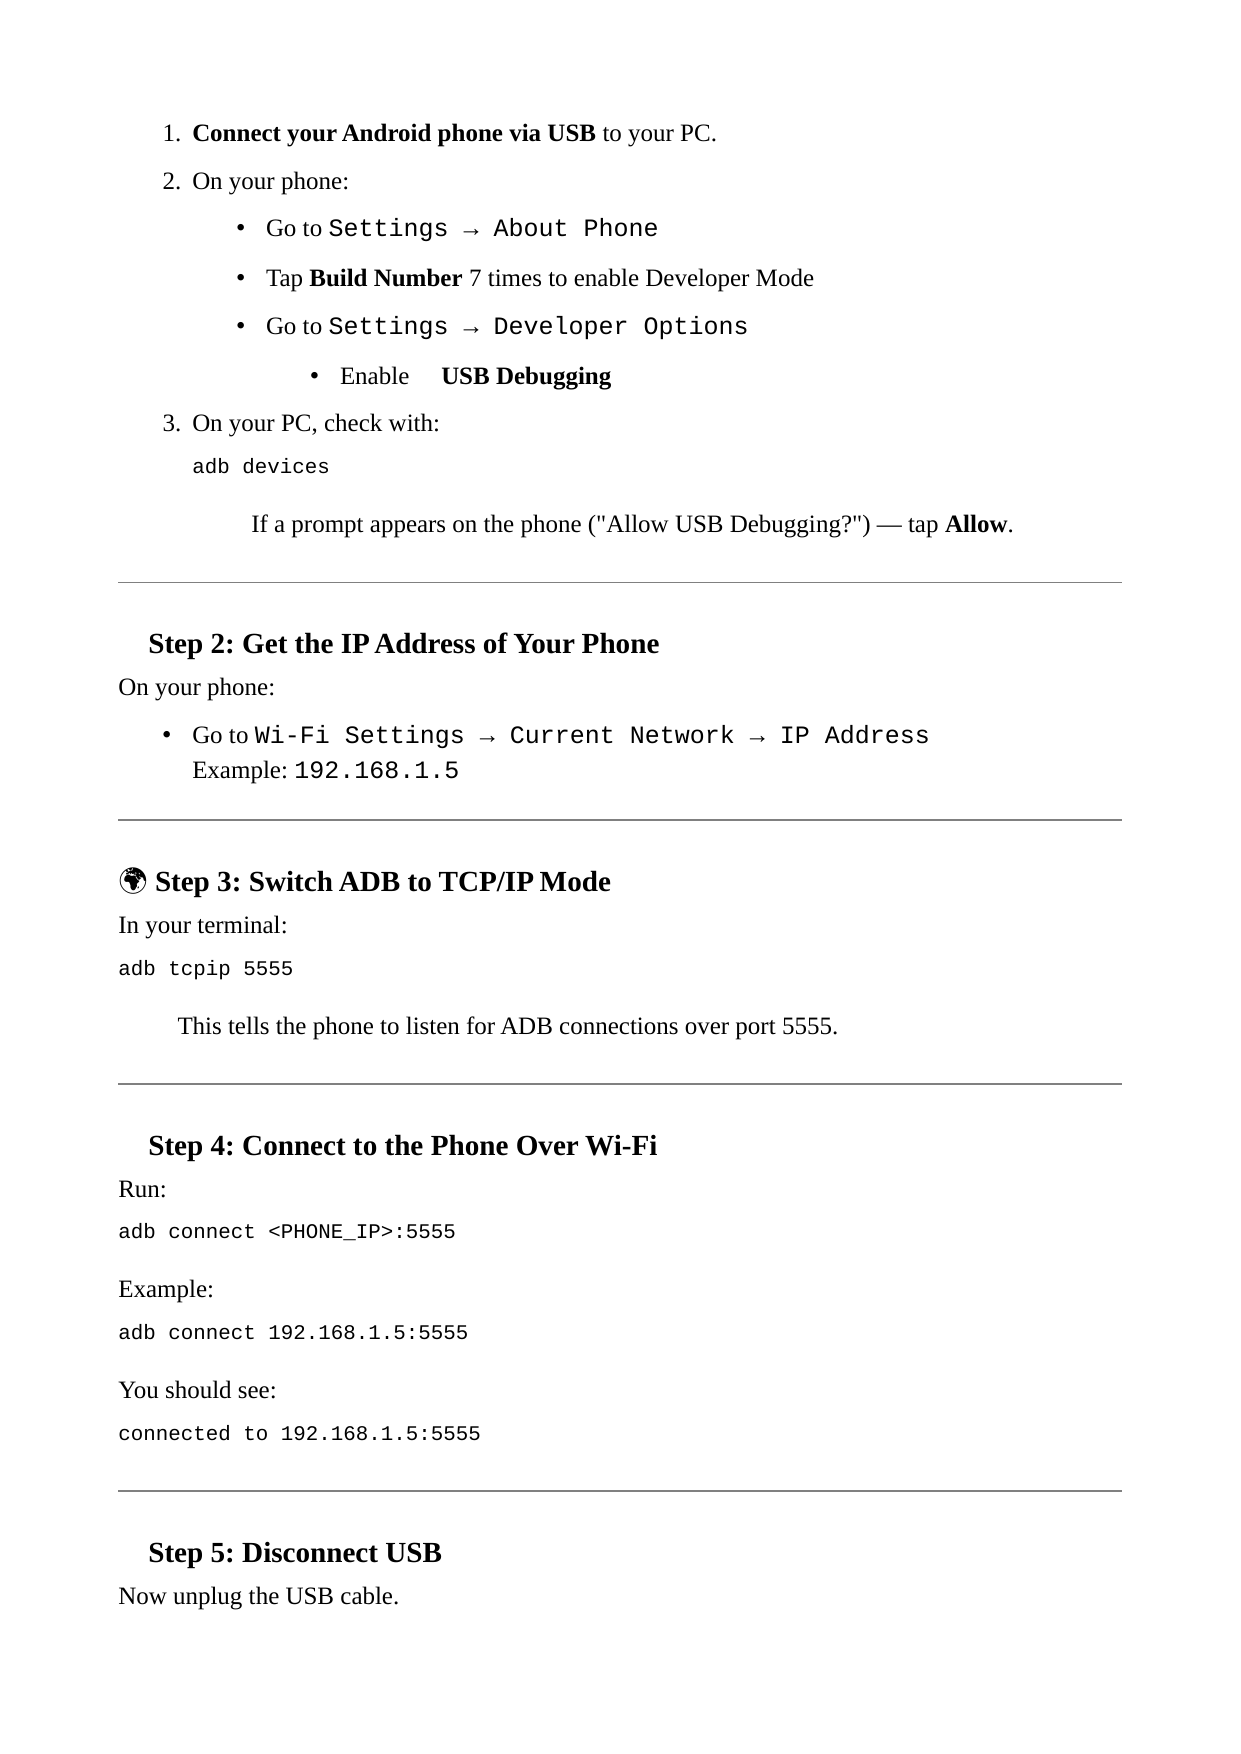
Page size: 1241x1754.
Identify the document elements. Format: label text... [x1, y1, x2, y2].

text Now unplug the USB cable. [118, 1581, 1122, 1610]
text adb connect 192.168.1.5:5555 [118, 1322, 1122, 1346]
list Go to Settings → About Phone [236, 213, 1122, 244]
subtitle 🌐 Step 2: Get the IP Address of Your Phone [118, 626, 1122, 660]
list Go to Settings → Developer Options [236, 311, 1122, 342]
text Run: [118, 1174, 1122, 1203]
list On your PC, check with: [162, 408, 1122, 437]
subtitle 🔌 Step 5: Disconnect USB [118, 1535, 1122, 1568]
text You should see: [118, 1375, 1122, 1404]
list Enable ✅ USB Debugging [310, 361, 1122, 390]
list If a prompt appears on the phone ("Allow USB Debugging?") — tap Allow. [222, 509, 1063, 538]
list adb devices [162, 456, 1122, 480]
text On your phone: [118, 672, 1122, 701]
text In your terminal: [118, 910, 1122, 939]
list On your phone: [162, 166, 1122, 194]
text Example: [118, 1274, 1122, 1303]
subtitle 📶 Step 4: Connect to the Phone Over Wi-Fi [118, 1128, 1122, 1161]
subtitle 🌍 Step 3: Switch ADB to TCP/IP Mode [118, 864, 1122, 897]
text adb tcpip 5555 [118, 958, 1122, 981]
list Connect your Android phone via USB to your PC. [162, 118, 1122, 147]
text connected to 192.168.1.5:5555 [118, 1423, 1122, 1447]
text adb connect <PHONE_IP>:5555 [118, 1221, 1122, 1245]
list Go to Wi-Fi Settings → Current Network → IP Address Example: 192.168.1.5 [162, 720, 1122, 786]
list Tap Build Number 7 times to enable Developer Mode [236, 263, 1122, 292]
text This tells the phone to listen for ADB connections over port 5555. [177, 1011, 1063, 1039]
